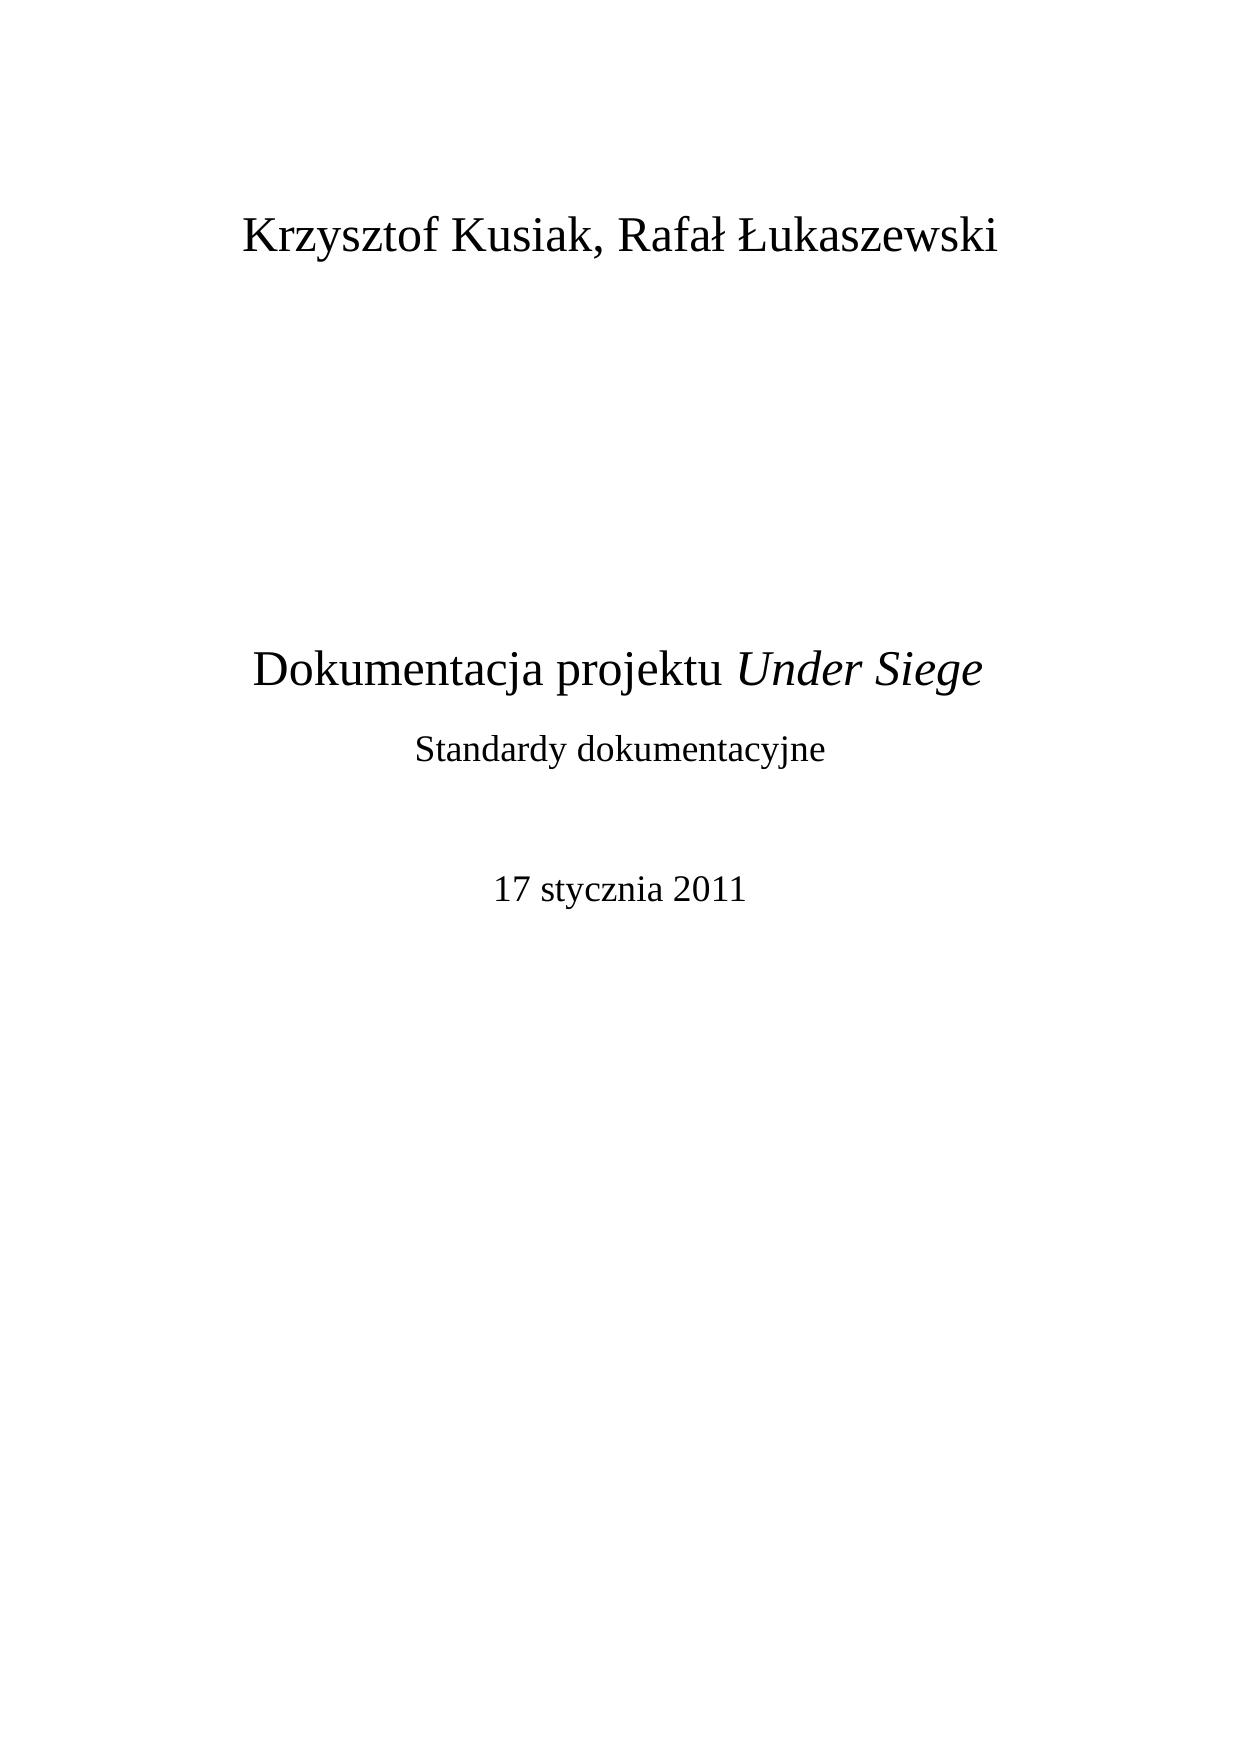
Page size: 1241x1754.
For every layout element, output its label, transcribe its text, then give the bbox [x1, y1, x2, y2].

text Dokumentacja projektu Under Siege [118, 639, 1122, 697]
text Standardy dokumentacyjne [118, 726, 1122, 769]
text 17 stycznia 2011 [118, 866, 1122, 909]
text Krzysztof Kusiak, Rafał Łukaszewski [118, 205, 1122, 262]
